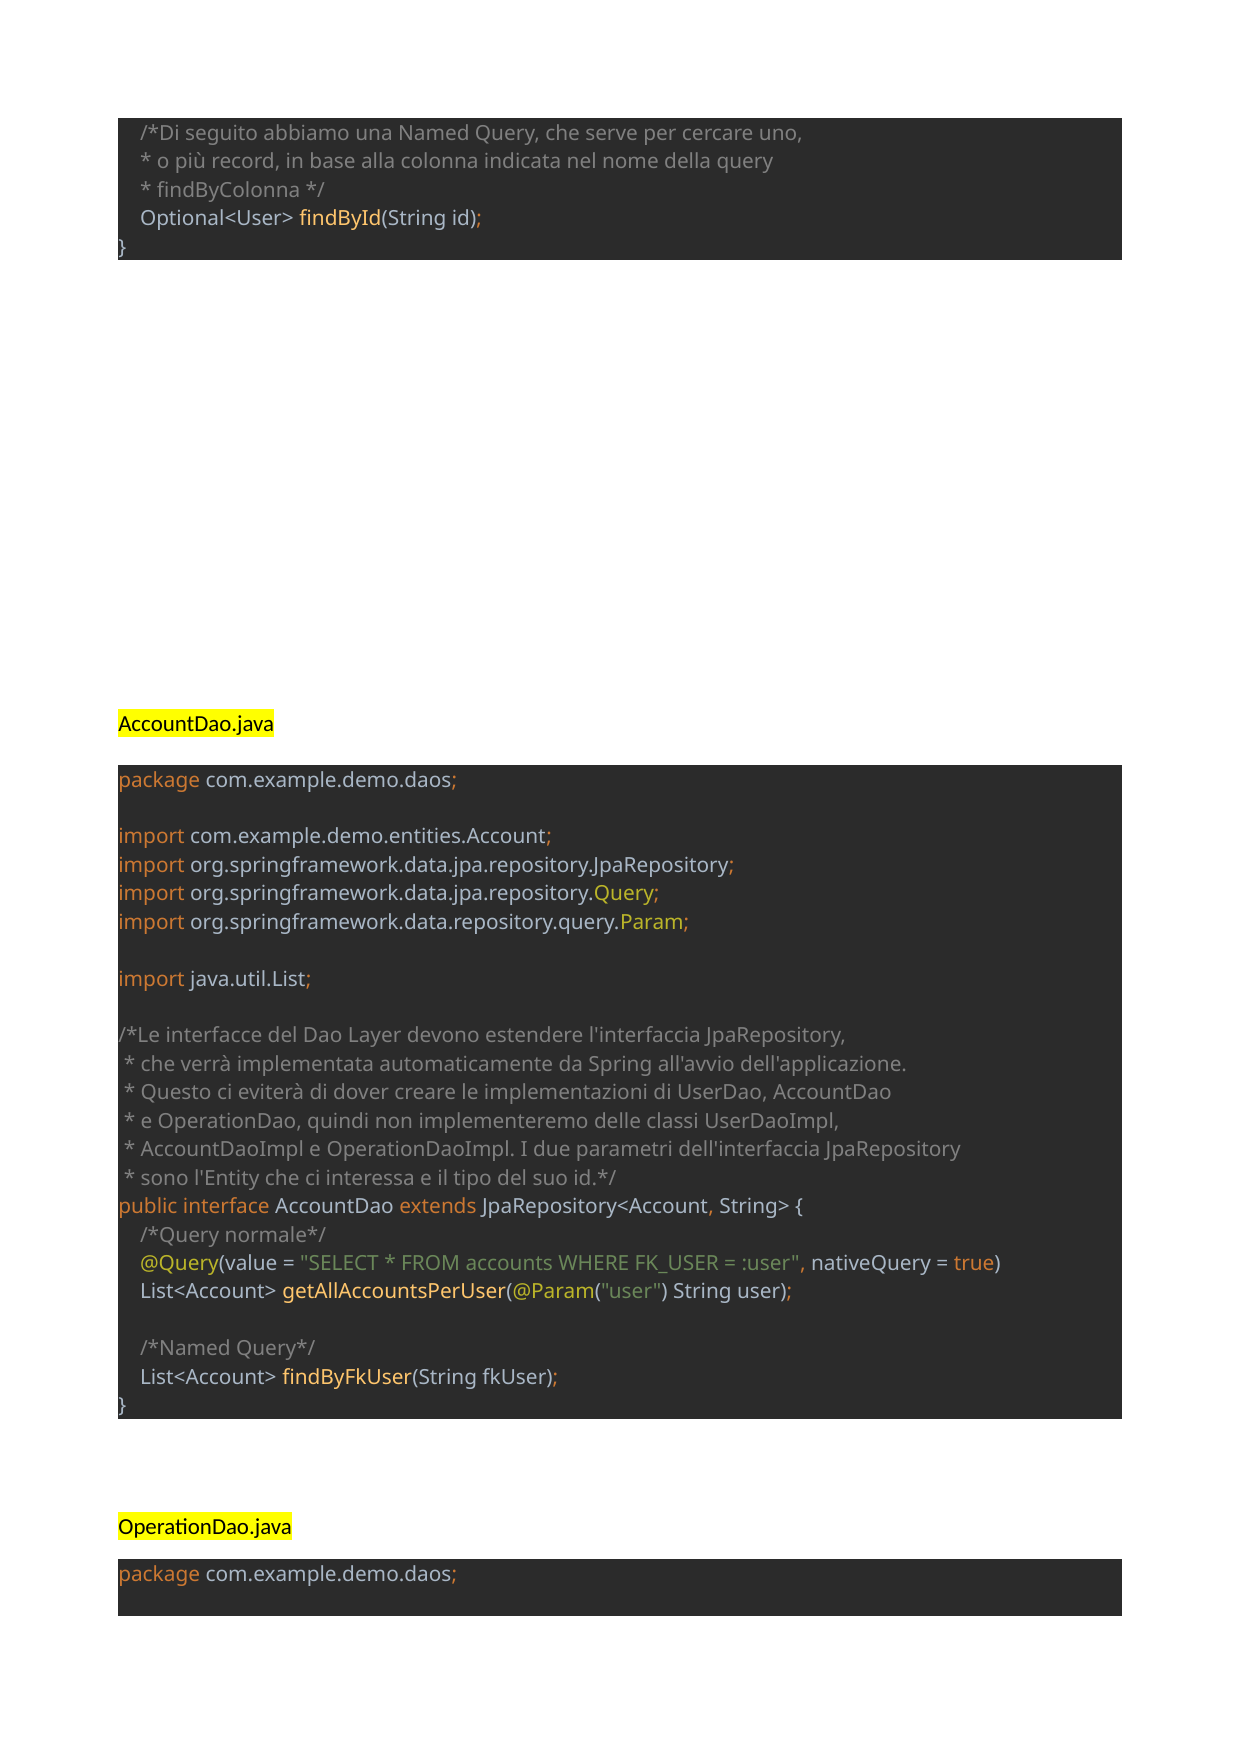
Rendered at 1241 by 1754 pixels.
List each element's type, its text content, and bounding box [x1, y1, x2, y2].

text package com.example.demo.daos; [118, 1559, 1122, 1616]
text AccountDao.java [118, 709, 1122, 737]
text /*Di seguito abbiamo una Named Query, che serve per cercare uno, * o più record, in base alla colonna indicata nel nome della query * findByColonna */ Optional<User> findById(String id); } [118, 118, 1122, 260]
text OperationDao.java [118, 1512, 1122, 1540]
text package com.example.demo.daos; import com.example.demo.entities.Account; import org.springframework.data.jpa.repository.JpaRepository; import org.springframework.data.jpa.repository.Query; import org.springframework.data.repository.query.Param; import java.util.List; /*Le interfacce del Dao Layer devono estendere l'interfaccia JpaRepository, * che verrà implementata automaticamente da Spring all'avvio dell'applicazione. * Questo ci eviterà di dover creare le implementazioni di UserDao, AccountDao * e OperationDao, quindi non implementeremo delle classi UserDaoImpl, * AccountDaoImpl e OperationDaoImpl. I due parametri dell'interfaccia JpaRepository * sono l'Entity che ci interessa e il tipo del suo id.*/ public interface AccountDao extends JpaRepository<Account, String> { /*Query normale*/ @Query(value = "SELECT * FROM accounts WHERE FK_USER = :user", nativeQuery = true) List<Account> getAllAccountsPerUser(@Param("user") String user); /*Named Query*/ List<Account> findByFkUser(String fkUser); } [118, 765, 1122, 1419]
